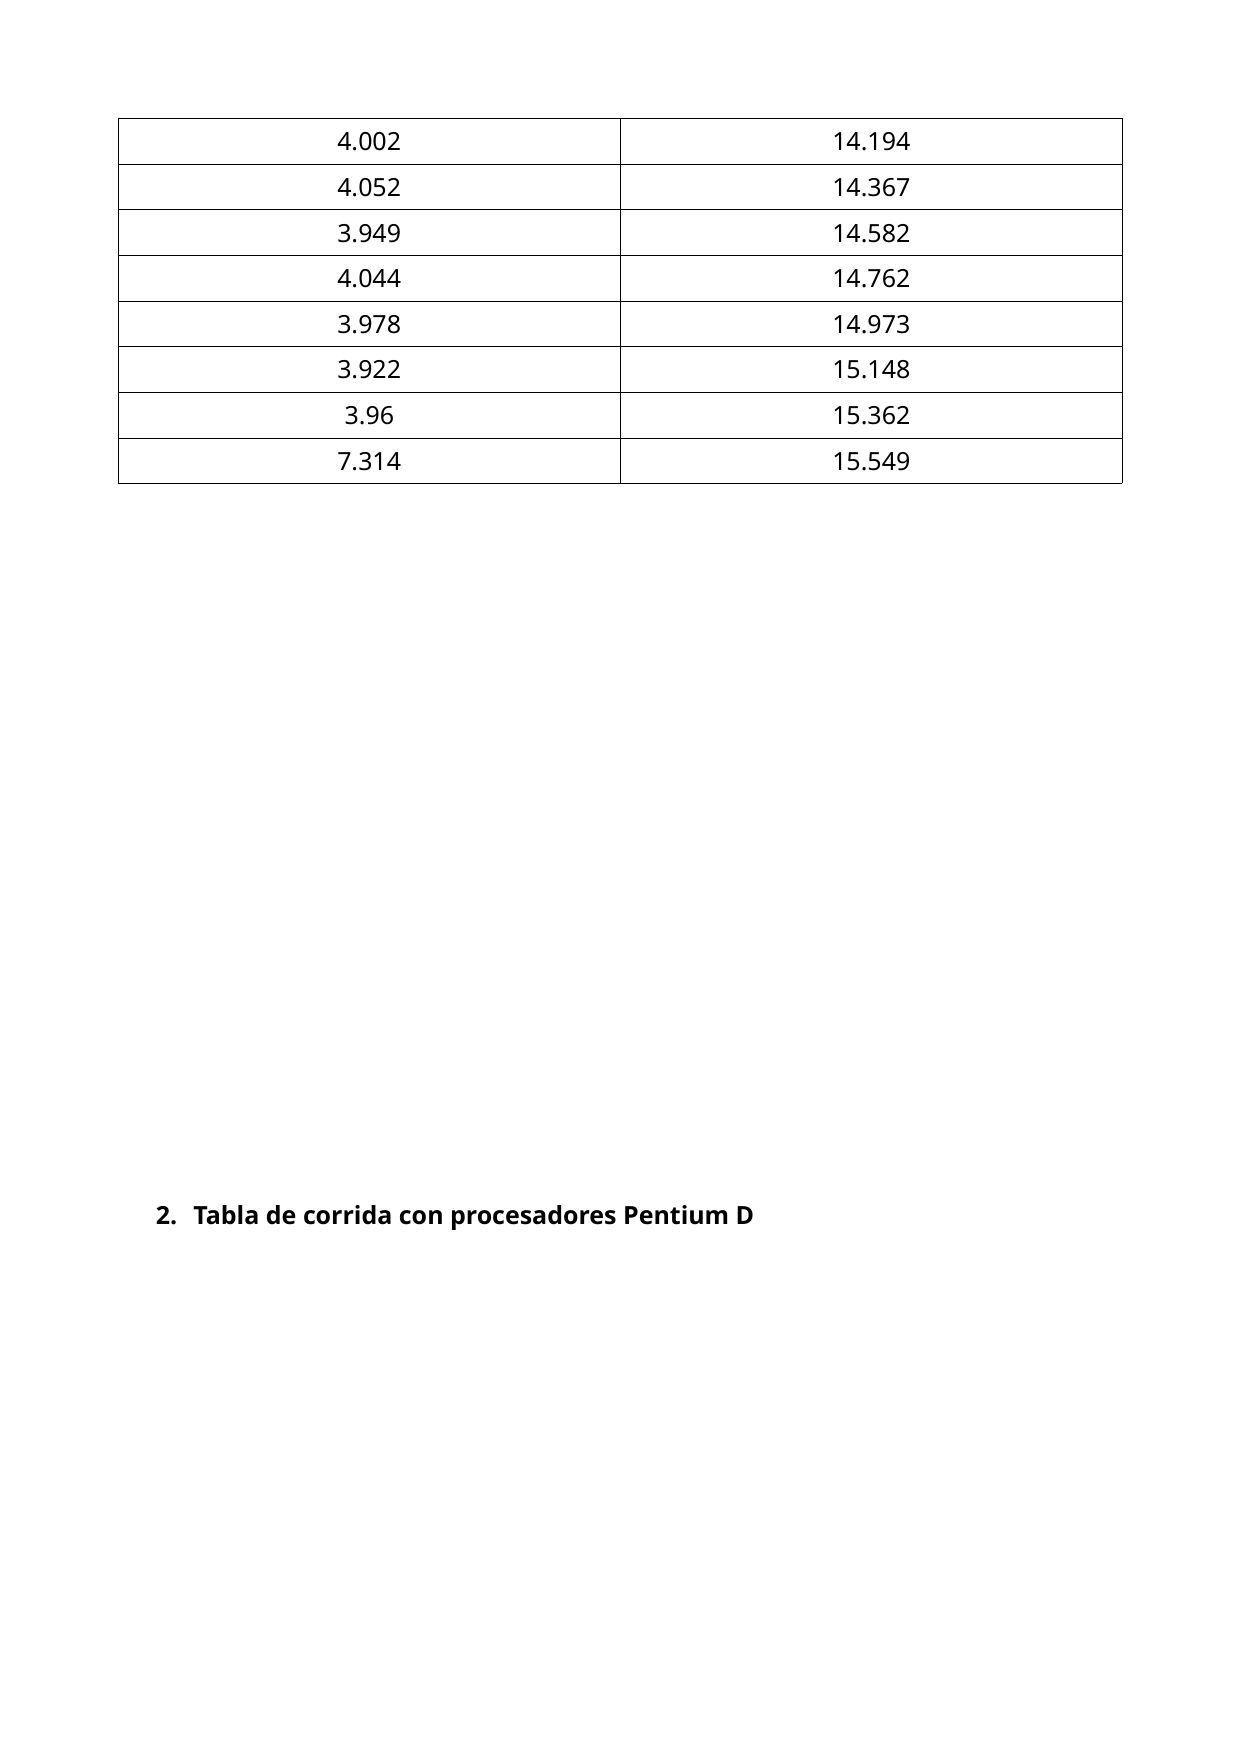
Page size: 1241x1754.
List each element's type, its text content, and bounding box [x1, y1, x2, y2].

table_cell 15.362 [621, 393, 1122, 437]
table_cell 14.582 [621, 210, 1122, 255]
table_cell 3.96 [119, 393, 620, 437]
table_cell 4.044 [119, 256, 620, 301]
table_cell 3.978 [119, 302, 620, 346]
table_cell 15.549 [621, 439, 1122, 483]
table_cell 14.194 [621, 119, 1122, 164]
table_cell 14.367 [621, 165, 1122, 209]
table_cell 4.052 [119, 165, 620, 209]
table_cell 3.949 [119, 210, 620, 255]
table_cell 3.922 [119, 347, 620, 392]
table_cell 4.002 [119, 119, 620, 164]
table_cell 14.762 [621, 256, 1122, 301]
list Tabla de corrida con procesadores Pentium D [156, 1198, 1122, 1232]
table_cell 14.973 [621, 302, 1122, 346]
table_cell 15.148 [621, 347, 1122, 392]
table_cell 7.314 [119, 439, 620, 483]
